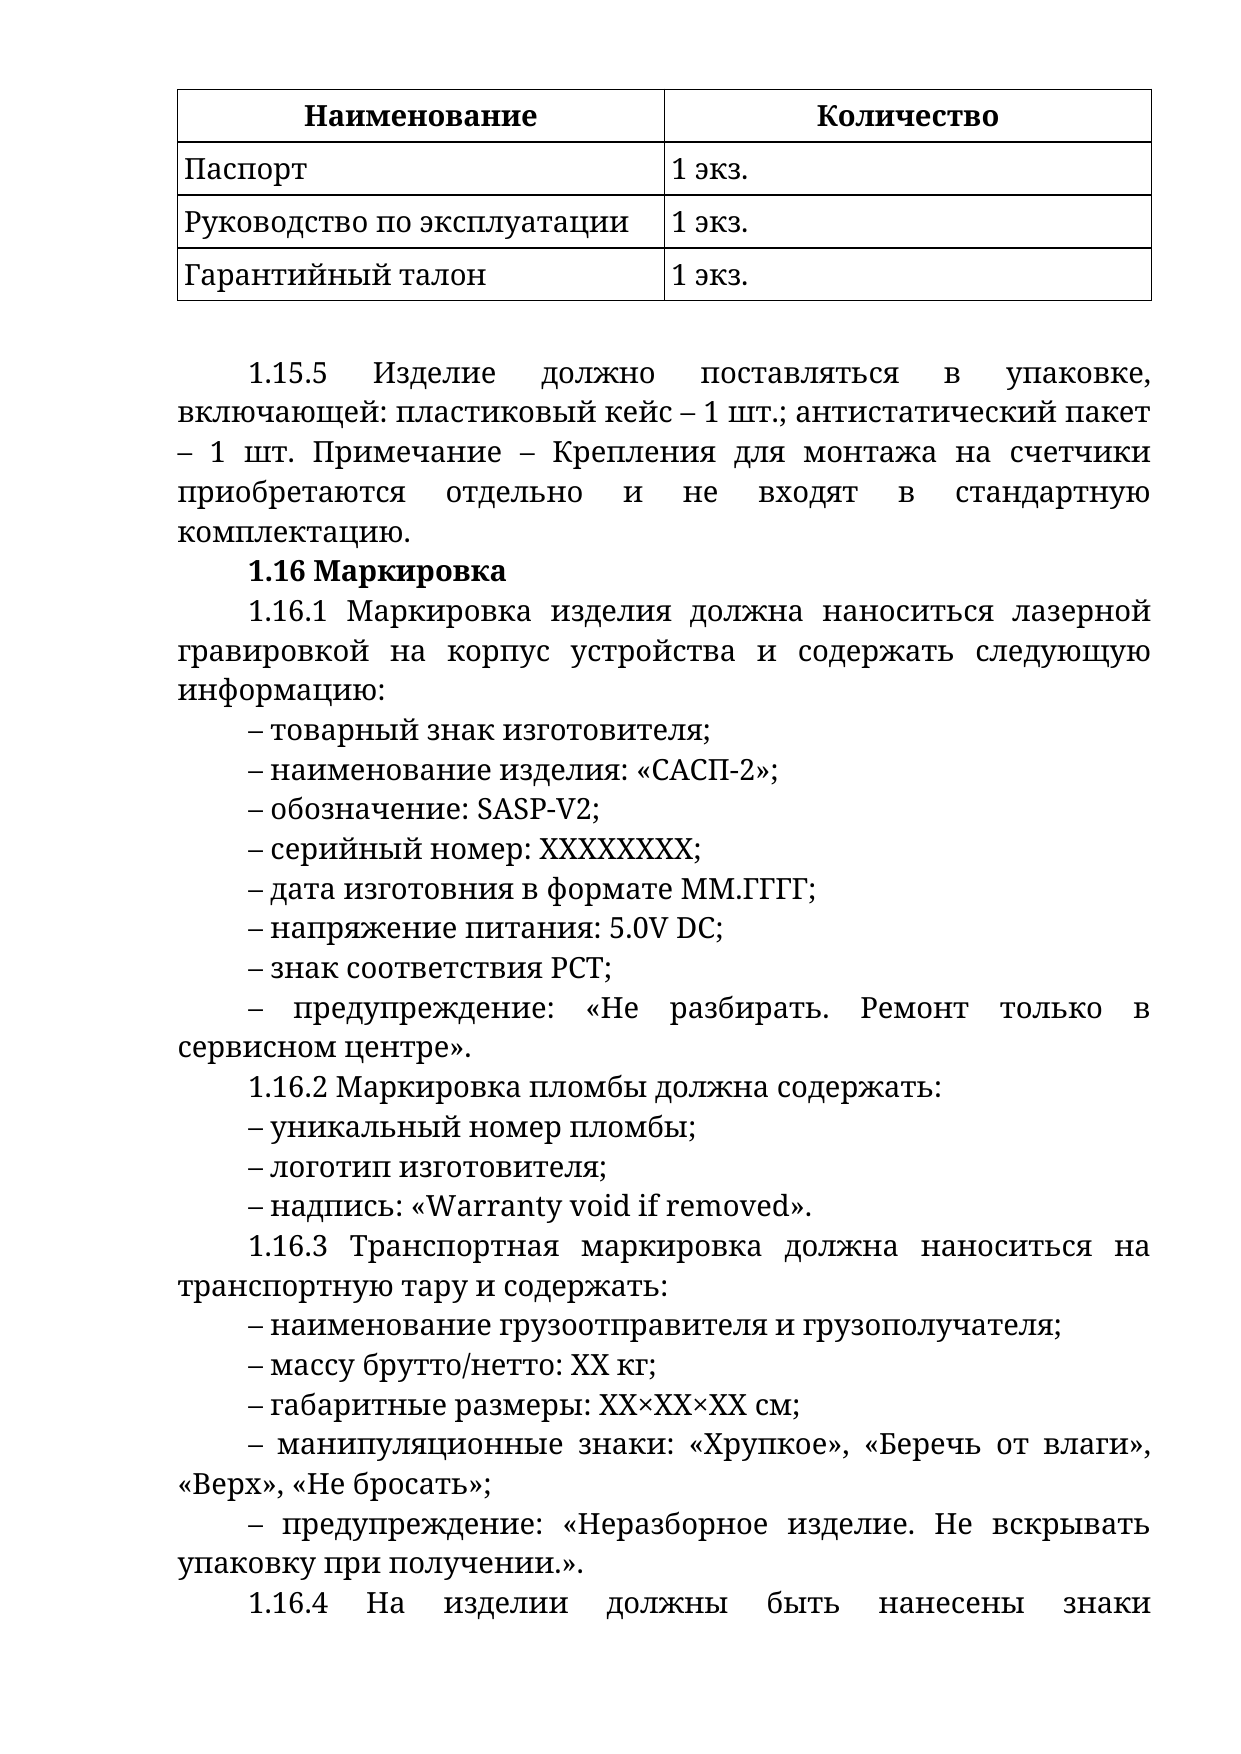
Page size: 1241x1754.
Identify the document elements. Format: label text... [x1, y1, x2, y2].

text – напряжение питания: 5.0V DC; [177, 908, 1152, 947]
table_cell 1 экз. [665, 196, 1151, 247]
text – предупреждение: «Не разбирать. Ремонт только в сервисном центре». [177, 987, 1152, 1066]
text – знак соответствия РСТ; [177, 947, 1152, 987]
table_header Количество [665, 90, 1151, 141]
text 1.16.1 Маркировка изделия должна наноситься лазерной гравировкой на корпус устройства и содержать следующую информацию: [177, 590, 1152, 709]
table_cell Руководство по эксплуатации [178, 196, 664, 247]
text – габаритные размеры: ХХ×ХХ×ХХ см; [177, 1384, 1152, 1424]
text – уникальный номер пломбы; [177, 1106, 1152, 1146]
text – серийный номер: XXXXXXXX; [177, 828, 1152, 868]
text 1.16.4 На изделии должны быть нанесены знаки [177, 1582, 1152, 1622]
text – товарный знак изготовителя; [177, 709, 1152, 749]
text – массу брутто/нетто: ХХ кг; [177, 1344, 1152, 1384]
table_cell Паспорт [178, 143, 664, 194]
text – манипуляционные знаки: «Хрупкое», «Беречь от влаги», «Верх», «Не бросать»; [177, 1424, 1152, 1503]
text – логотип изготовителя; [177, 1146, 1152, 1186]
text – наименование грузоотправителя и грузополучателя; [177, 1304, 1152, 1344]
text 1.16.2 Маркировка пломбы должна содержать: [177, 1066, 1152, 1106]
subtitle 1.16 Маркировка [177, 551, 1152, 590]
text – дата изготовния в формате ММ.ГГГГ; [177, 868, 1152, 908]
text 1.16.3 Транспортная маркировка должна наноситься на транспортную тару и содержать: [177, 1225, 1152, 1304]
text – наименование изделия: «САСП-2»; [177, 749, 1152, 789]
table_cell Гарантийный талон [178, 249, 664, 300]
text – надпись: «Warranty void if removed». [177, 1186, 1152, 1225]
text – предупреждение: «Неразборное изделие. Не вскрывать упаковку при получении.». [177, 1503, 1152, 1582]
text – обозначение: SASP-V2; [177, 789, 1152, 828]
text 1.15.5 Изделие должно поставляться в упаковке, включающей: пластиковый кейс – 1 шт.; антистатический пакет – 1 шт. Примечание – Крепления для монтажа на счетчики приобретаются отдельно и не входят в стандартную комплектацию. [177, 352, 1152, 551]
table_header Наименование [178, 90, 664, 141]
table_cell 1 экз. [665, 249, 1151, 300]
table_cell 1 экз. [665, 143, 1151, 194]
